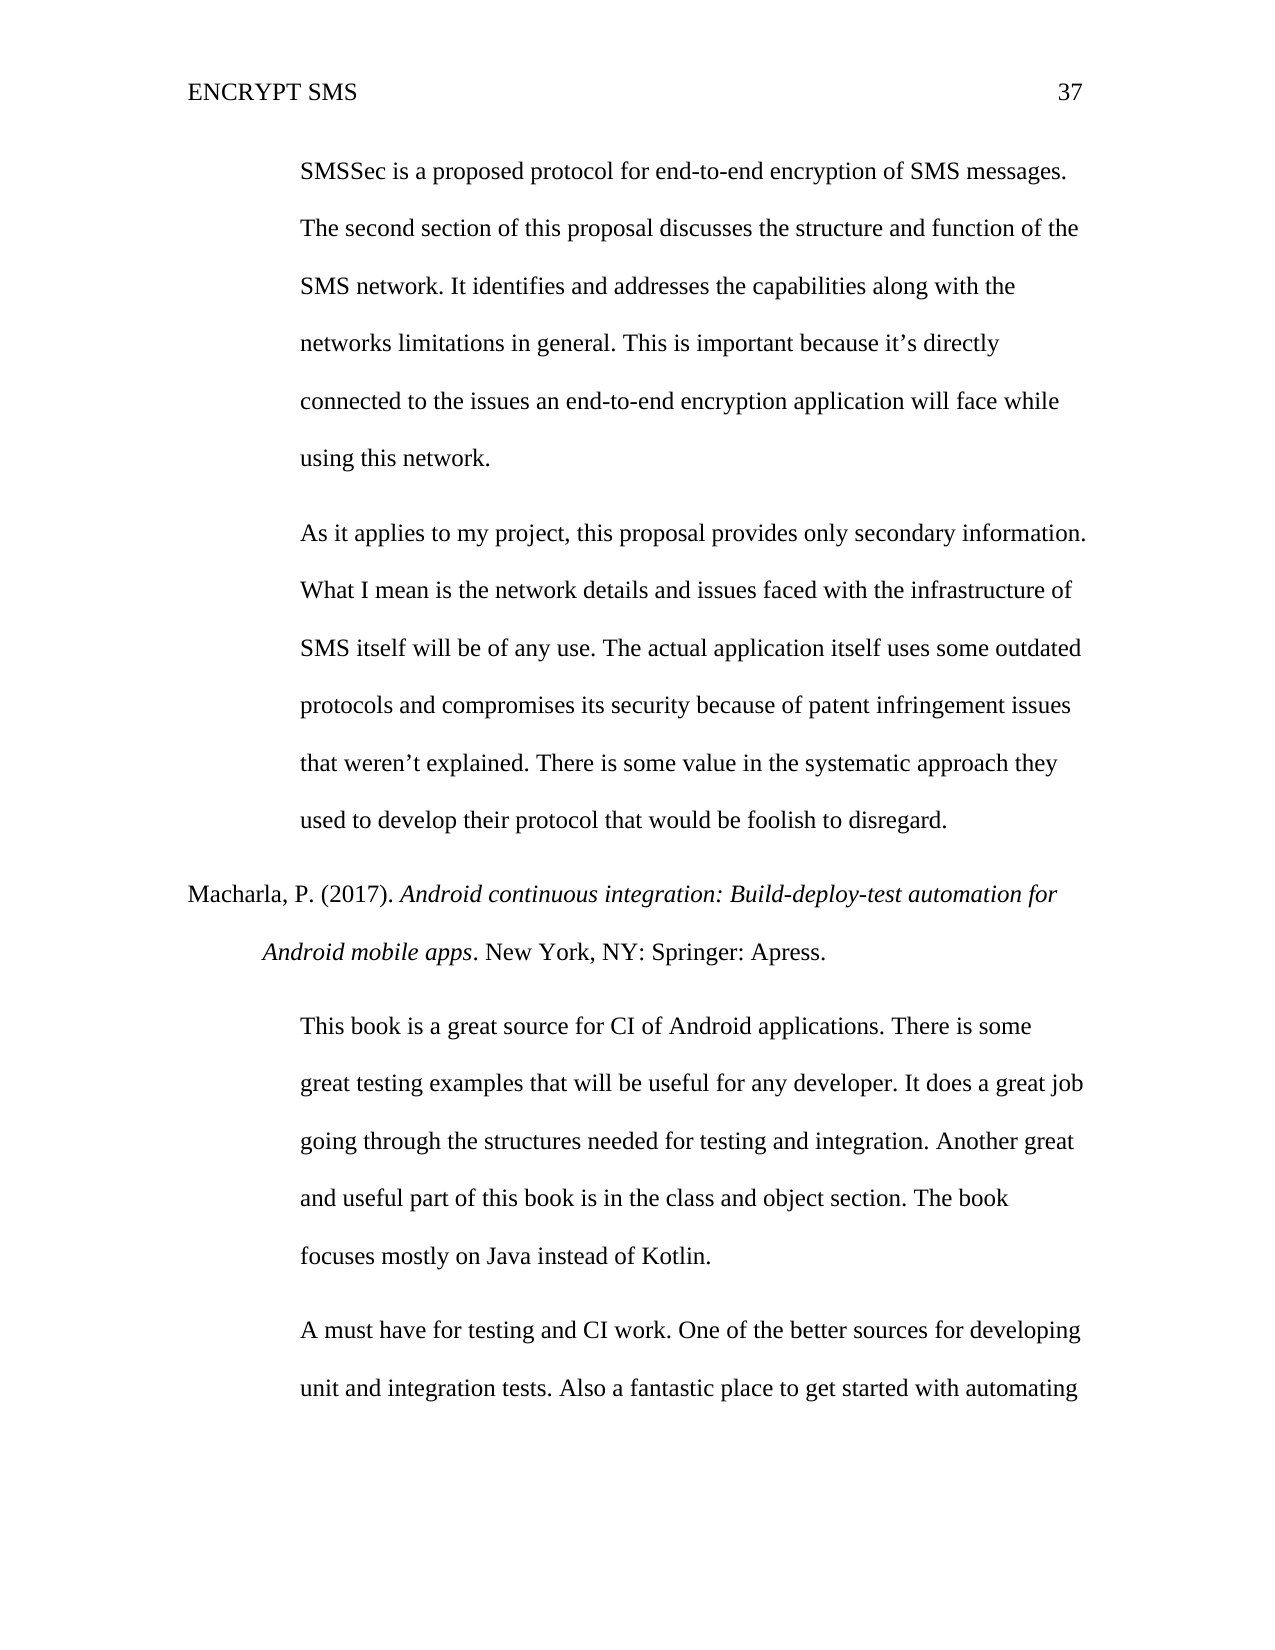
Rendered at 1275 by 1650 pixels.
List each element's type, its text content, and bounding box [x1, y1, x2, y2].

text As it applies to my project, this proposal provides only secondary information. What I mean is the network details and issues faced with the infrastructure of SMS itself will be of any use. The actual application itself uses some outdated protocols and compromises its security because of patent infringement issues that weren’t explained. There is some value in the systematic approach they used to develop their protocol that would be foolish to disregard. [300, 518, 1087, 834]
text A must have for testing and CI work. One of the better sources for developing unit and integration tests. Also a fantastic place to get started with automating [300, 1315, 1087, 1401]
text Macharla, P. (2017). Android continuous integration: Build-deploy-test automation for Android mobile apps. New York, NY: Springer: Apress. [187, 879, 1087, 966]
text This book is a great source for CI of Android applications. There is some great testing examples that will be useful for any developer. It does a great job going through the structures needed for testing and integration. Another great and useful part of this book is in the class and object section. The book focuses mostly on Java instead of Kotlin. [300, 1011, 1087, 1270]
text SMSSec is a proposed protocol for end-to-end encryption of SMS messages. The second section of this proposal discusses the structure and function of the SMS network. It identifies and addresses the capabilities along with the networks limitations in general. This is important because it’s directly connected to the issues an end-to-end encryption application will face while using this network. [300, 156, 1087, 472]
